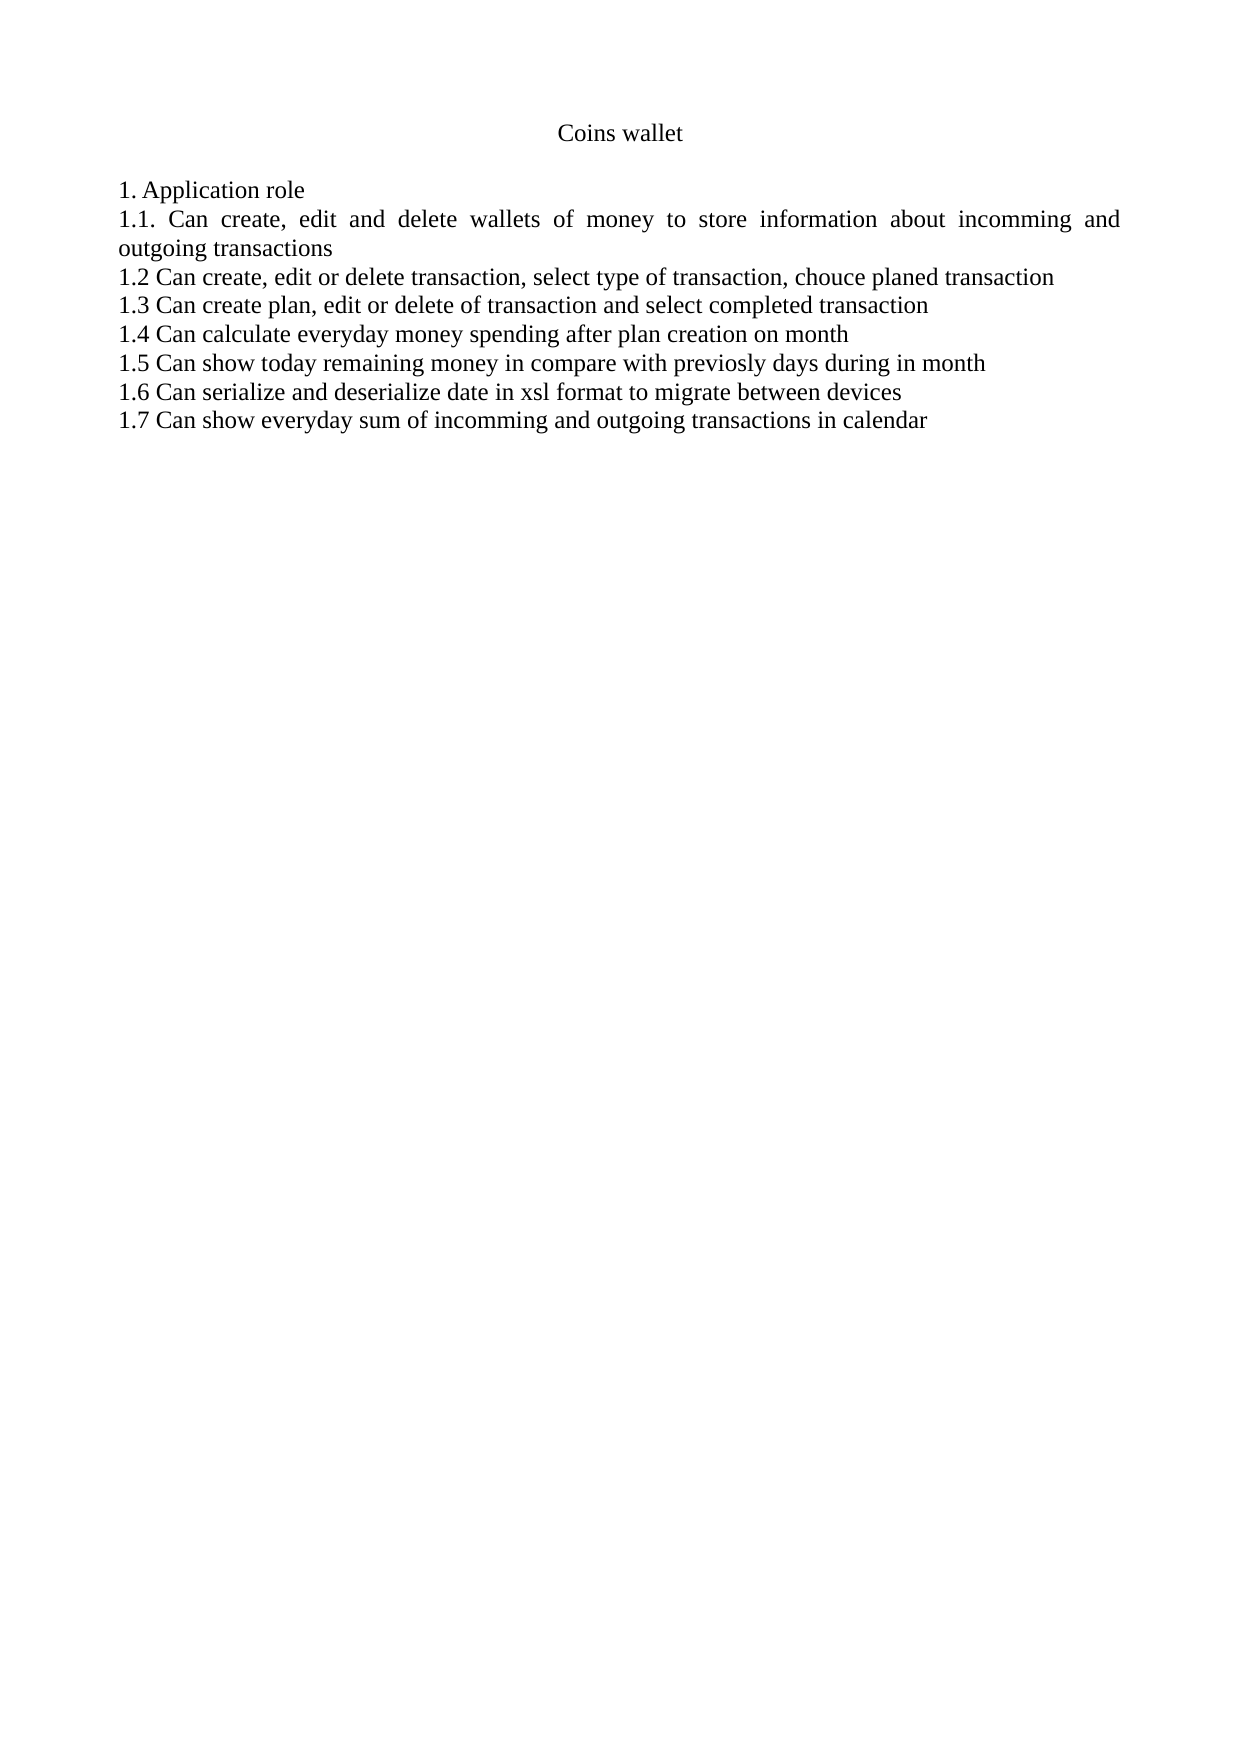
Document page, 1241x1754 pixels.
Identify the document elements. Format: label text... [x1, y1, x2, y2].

text 1.5 Can show today remaining money in compare with previosly days during in month [118, 348, 1122, 377]
text 1.3 Can create plan, edit or delete of transaction and select completed transaction [118, 291, 1122, 319]
text 1. Application role [118, 176, 1122, 204]
text 1.7 Can show everyday sum of incomming and outgoing transactions in calendar [118, 406, 1122, 434]
text 1.4 Can calculate everyday money spending after plan creation on month [118, 319, 1122, 348]
text Coins wallet [118, 118, 1122, 147]
text 1.6 Can serialize and deserialize date in xsl format to migrate between devices [118, 377, 1122, 406]
text 1.1. Can create, edit and delete wallets of money to store information about incomming and outgoing transactions [118, 204, 1122, 262]
text 1.2 Can create, edit or delete transaction, select type of transaction, chouce planed transaction [118, 262, 1122, 291]
